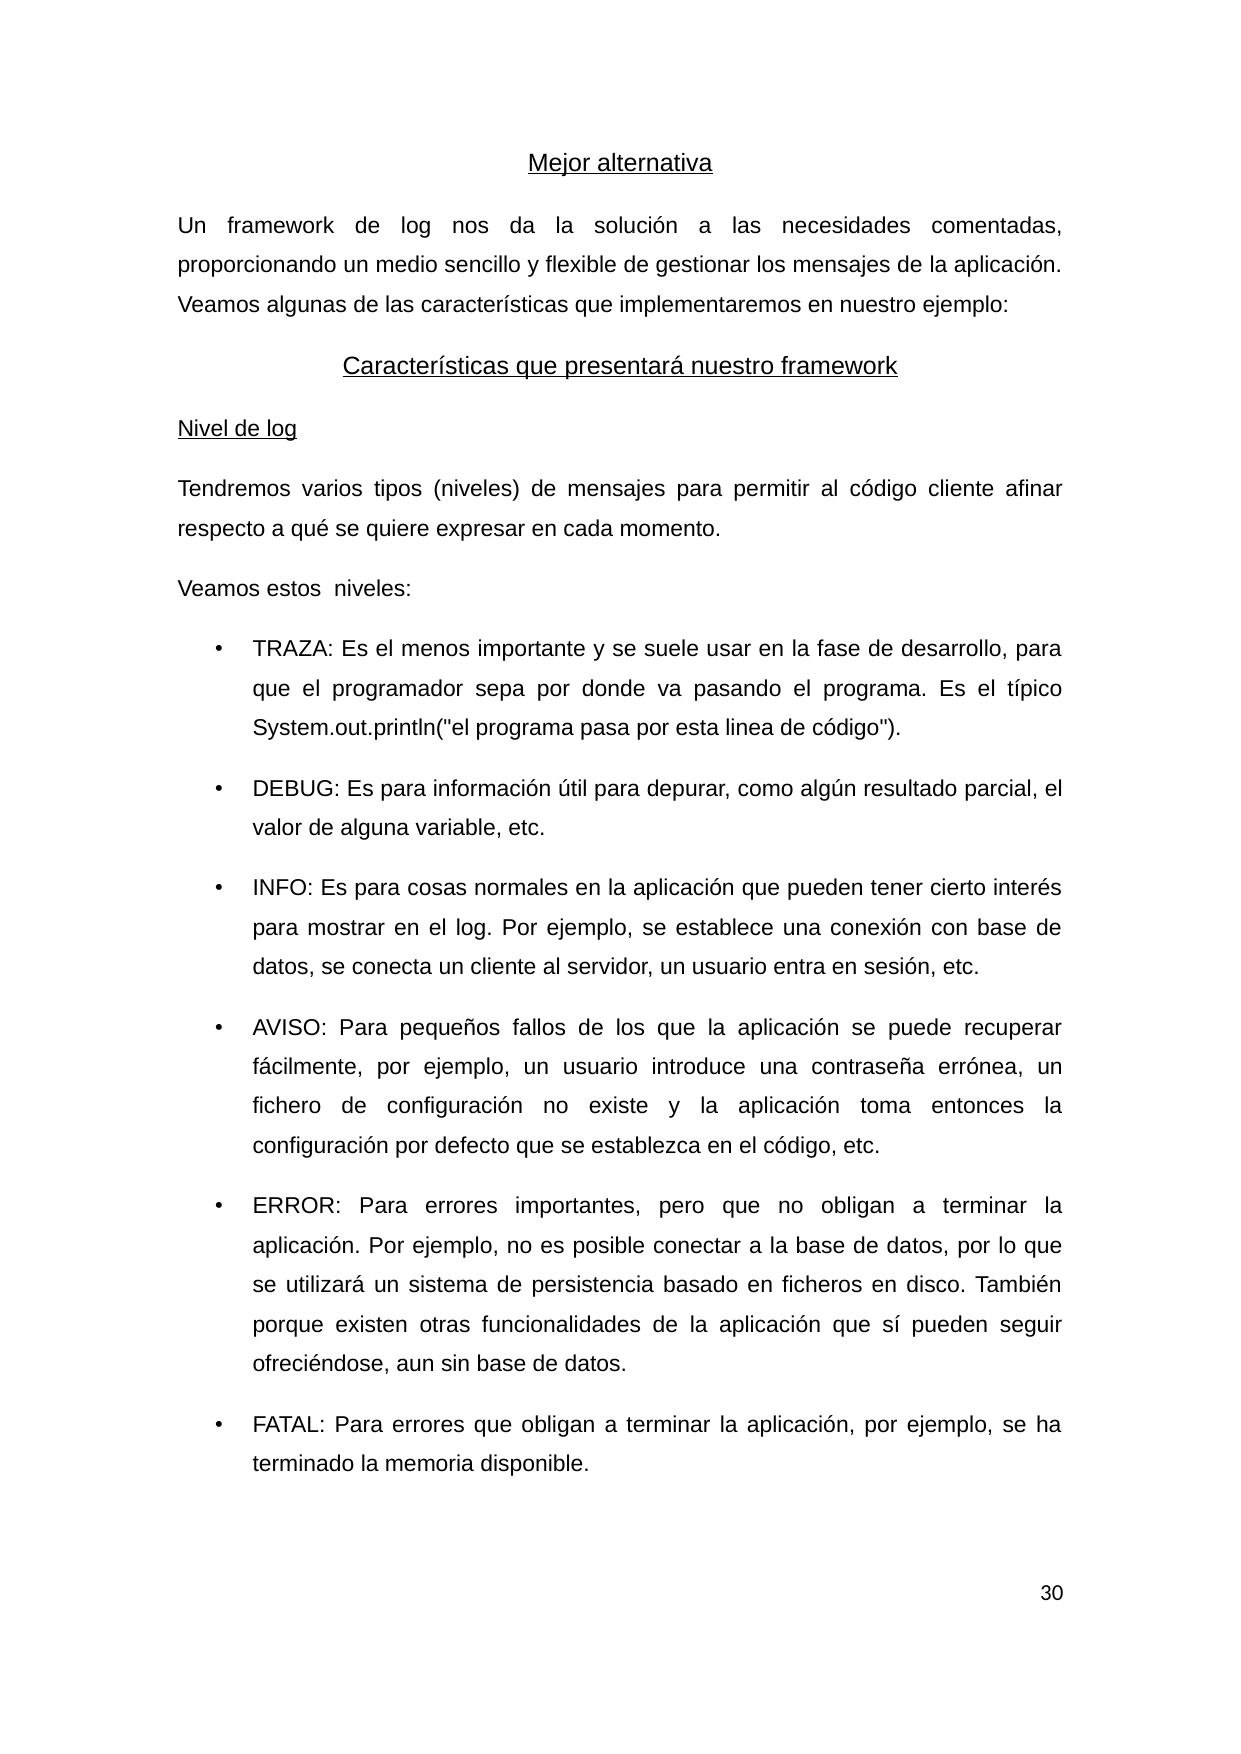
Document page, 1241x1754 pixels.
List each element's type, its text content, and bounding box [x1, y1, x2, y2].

text Mejor alternativa [177, 148, 1063, 176]
list INFO: Es para cosas normales en la aplicación que pueden tener cierto interés para mostrar en el log. Por ejemplo, se establece una conexión con base de datos, se conecta un cliente al servidor, un usuario entra en sesión, etc. [215, 874, 1063, 979]
list TRAZA: Es el menos importante y se suele usar en la fase de desarrollo, para que el programador sepa por donde va pasando el programa. Es el típico System.out.println("el programa pasa por esta linea de código"). [215, 635, 1063, 741]
list DEBUG: Es para información útil para depurar, como algún resultado parcial, el valor de alguna variable, etc. [215, 774, 1063, 840]
text Tendremos varios tipos (niveles) de mensajes para permitir al código cliente afinar respecto a qué se quiere expresar en cada momento. [177, 475, 1063, 541]
text Nivel de log [177, 415, 1063, 441]
text Características que presentará nuestro framework [177, 351, 1063, 379]
list FATAL: Para errores que obligan a terminar la aplicación, por ejemplo, se ha terminado la memoria disponible. [215, 1411, 1063, 1476]
list AVISO: Para pequeños fallos de los que la aplicación se puede recuperar fácilmente, por ejemplo, un usuario introduce una contraseña errónea, un fichero de configuración no existe y la aplicación toma entonces la configuración por defecto que se establezca en el código, etc. [215, 1013, 1063, 1158]
text Un framework de log nos da la solución a las necesidades comentadas, proporcionando un medio sencillo y flexible de gestionar los mensajes de la aplicación. Veamos algunas de las características que implementaremos en nuestro ejemplo: [177, 212, 1063, 317]
text Veamos estos niveles: [177, 575, 1063, 601]
list ERROR: Para errores importantes, pero que no obligan a terminar la aplicación. Por ejemplo, no es posible conectar a la base de datos, por lo que se utilizará un sistema de persistencia basado en ficheros en disco. También porque existen otras funcionalidades de la aplicación que sí pueden seguir ofreciéndose, aun sin base de datos. [215, 1192, 1063, 1377]
